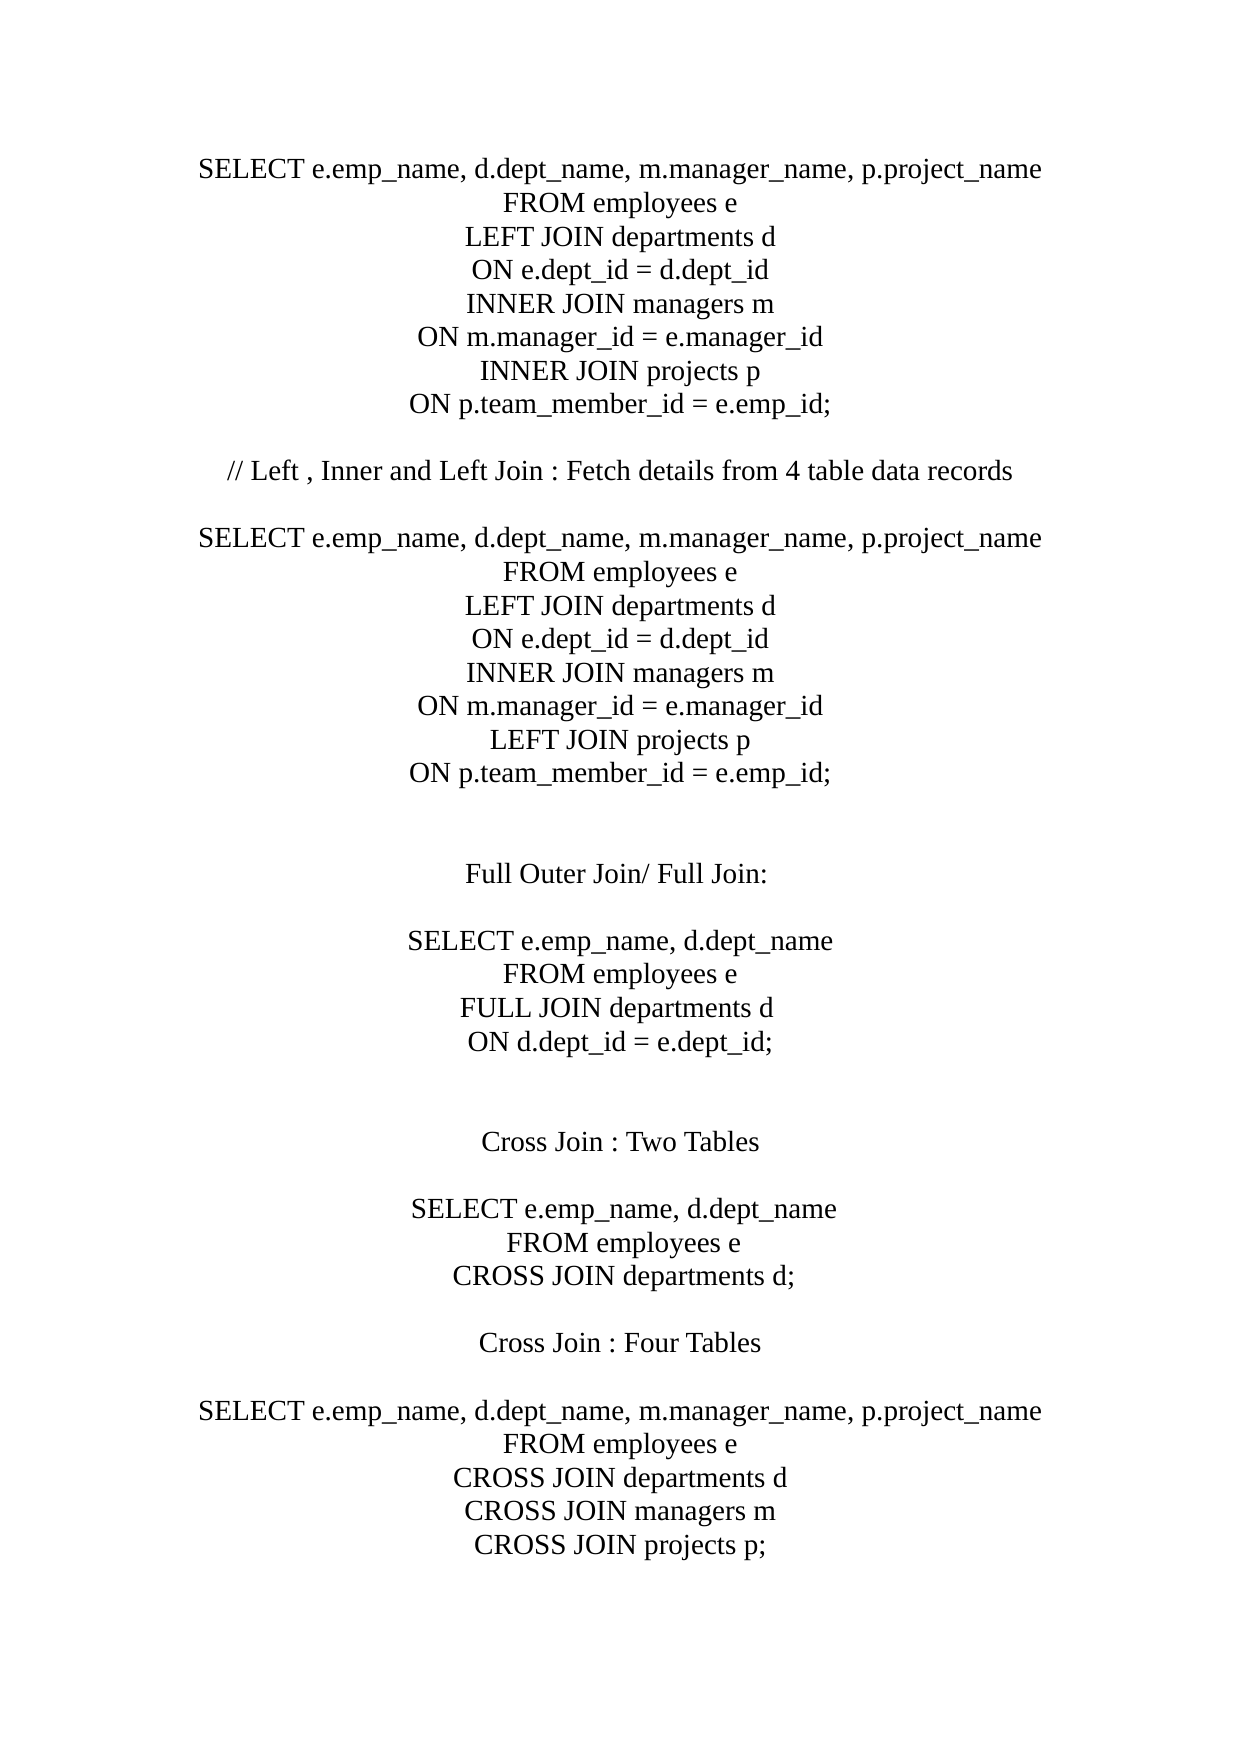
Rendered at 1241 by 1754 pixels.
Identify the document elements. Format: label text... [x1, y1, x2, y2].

text ON e.dept_id = d.dept_id [118, 621, 1122, 655]
text INNER JOIN managers m [118, 655, 1122, 688]
text ON e.dept_id = d.dept_id [118, 252, 1122, 286]
text SELECT e.emp_name, d.dept_name [118, 923, 1122, 957]
text CROSS JOIN departments d; [118, 1258, 1122, 1292]
text SELECT e.emp_name, d.dept_name, m.manager_name, p.project_name [118, 521, 1122, 554]
text // Left , Inner and Left Join : Fetch details from 4 table data records [118, 453, 1122, 487]
text ON p.team_member_id = e.emp_id; [118, 386, 1122, 420]
text FROM employees e [118, 554, 1122, 588]
text Cross Join : Four Tables [118, 1326, 1122, 1359]
text SELECT e.emp_name, d.dept_name, m.manager_name, p.project_name [118, 152, 1122, 185]
text Full Outer Join/ Full Join: [118, 856, 1122, 889]
text ON m.manager_id = e.manager_id [118, 319, 1122, 353]
text SELECT e.emp_name, d.dept_name [118, 1191, 1122, 1225]
text FROM employees e [118, 957, 1122, 990]
text CROSS JOIN managers m [118, 1493, 1122, 1527]
text Cross Join : Two Tables [118, 1124, 1122, 1158]
text ON m.manager_id = e.manager_id [118, 688, 1122, 722]
text FROM employees e [118, 1426, 1122, 1460]
text FULL JOIN departments d [118, 990, 1122, 1024]
text FROM employees e [118, 1225, 1122, 1258]
text INNER JOIN projects p [118, 353, 1122, 386]
text FROM employees e [118, 185, 1122, 219]
text LEFT JOIN departments d [118, 588, 1122, 621]
text LEFT JOIN projects p [118, 722, 1122, 755]
text ON p.team_member_id = e.emp_id; [118, 755, 1122, 789]
text ON d.dept_id = e.dept_id; [118, 1024, 1122, 1057]
text CROSS JOIN projects p; [118, 1527, 1122, 1560]
text LEFT JOIN departments d [118, 219, 1122, 252]
text SELECT e.emp_name, d.dept_name, m.manager_name, p.project_name [118, 1393, 1122, 1426]
text CROSS JOIN departments d [118, 1460, 1122, 1493]
text INNER JOIN managers m [118, 286, 1122, 319]
